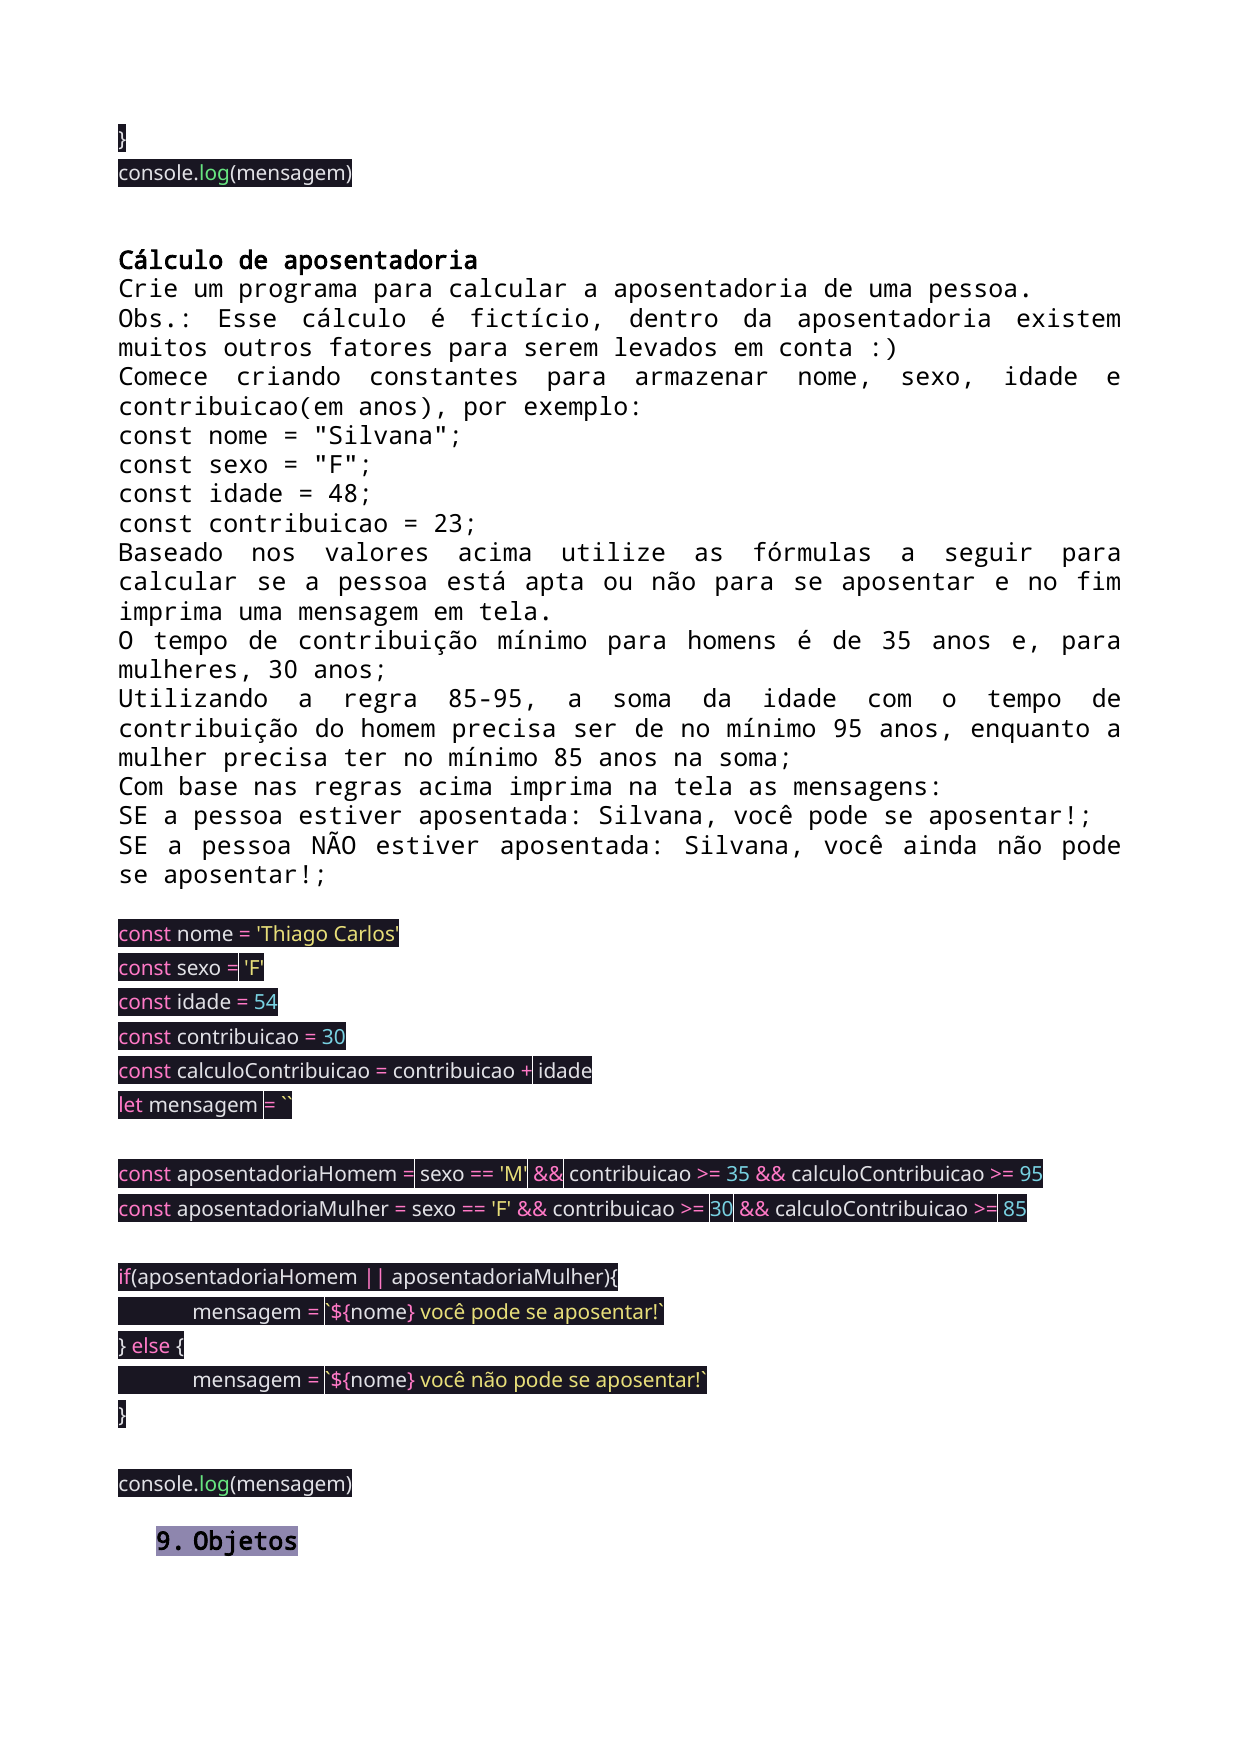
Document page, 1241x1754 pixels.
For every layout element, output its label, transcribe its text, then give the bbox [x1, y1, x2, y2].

text SE a pessoa NÃO estiver aposentada: Silvana, você ainda não pode se aposentar!; [118, 831, 1122, 889]
text const idade = 48; [118, 479, 1122, 509]
text } else { [118, 1325, 1122, 1359]
text const contribuicao = 23; [118, 509, 1122, 538]
text const nome = "Silvana"; [118, 421, 1122, 450]
text Utilizando a regra 85-95, a soma da idade com o tempo de contribuição do homem precisa ser de no mínimo 95 anos, enquanto a mulher precisa ter no mínimo 85 anos na soma; [118, 684, 1122, 772]
text if(aposentadoriaHomem || aposentadoriaMulher){ [118, 1256, 1122, 1291]
text } [118, 118, 1122, 152]
text const contribuicao = 30 [118, 1016, 1122, 1050]
text } [118, 1394, 1122, 1428]
text Crie um programa para calcular a aposentadoria de uma pessoa. [118, 275, 1122, 304]
text Com base nas regras acima imprima na tela as mensagens: [118, 772, 1122, 802]
text mensagem = `${nome} você não pode se aposentar!` [118, 1359, 1122, 1394]
text console.log(mensagem) [118, 152, 1122, 187]
text const calculoContribuicao = contribuicao + idade [118, 1050, 1122, 1084]
text Cálculo de aposentadoria [118, 245, 1122, 275]
text let mensagem = `` [118, 1084, 1122, 1119]
text Comece criando constantes para armazenar nome, sexo, idade e contribuicao(em anos), por exemplo: [118, 362, 1122, 421]
text const nome = 'Thiago Carlos' [118, 919, 1122, 947]
text const aposentadoriaHomem = sexo == 'M' && contribuicao >= 35 && calculoContribuicao >= 95 [118, 1153, 1122, 1188]
text SE a pessoa estiver aposentada: Silvana, você pode se aposentar!; [118, 802, 1122, 831]
text mensagem = `${nome} você pode se aposentar!` [118, 1291, 1122, 1325]
text const aposentadoriaMulher = sexo == 'F' && contribuicao >= 30 && calculoContribuicao >= 85 [118, 1188, 1122, 1222]
text O tempo de contribuição mínimo para homens é de 35 anos e, para mulheres, 30 anos; [118, 626, 1122, 684]
text const sexo = "F"; [118, 450, 1122, 479]
list Objetos [193, 1526, 1122, 1556]
text const sexo = 'F' [118, 947, 1122, 981]
text console.log(mensagem) [118, 1463, 1122, 1497]
text const idade = 54 [118, 981, 1122, 1016]
text Obs.: Esse cálculo é fictício, dentro da aposentadoria existem muitos outros fatores para serem levados em conta :) [118, 304, 1122, 362]
text Baseado nos valores acima utilize as fórmulas a seguir para calcular se a pessoa está apta ou não para se aposentar e no fim imprima uma mensagem em tela. [118, 538, 1122, 626]
